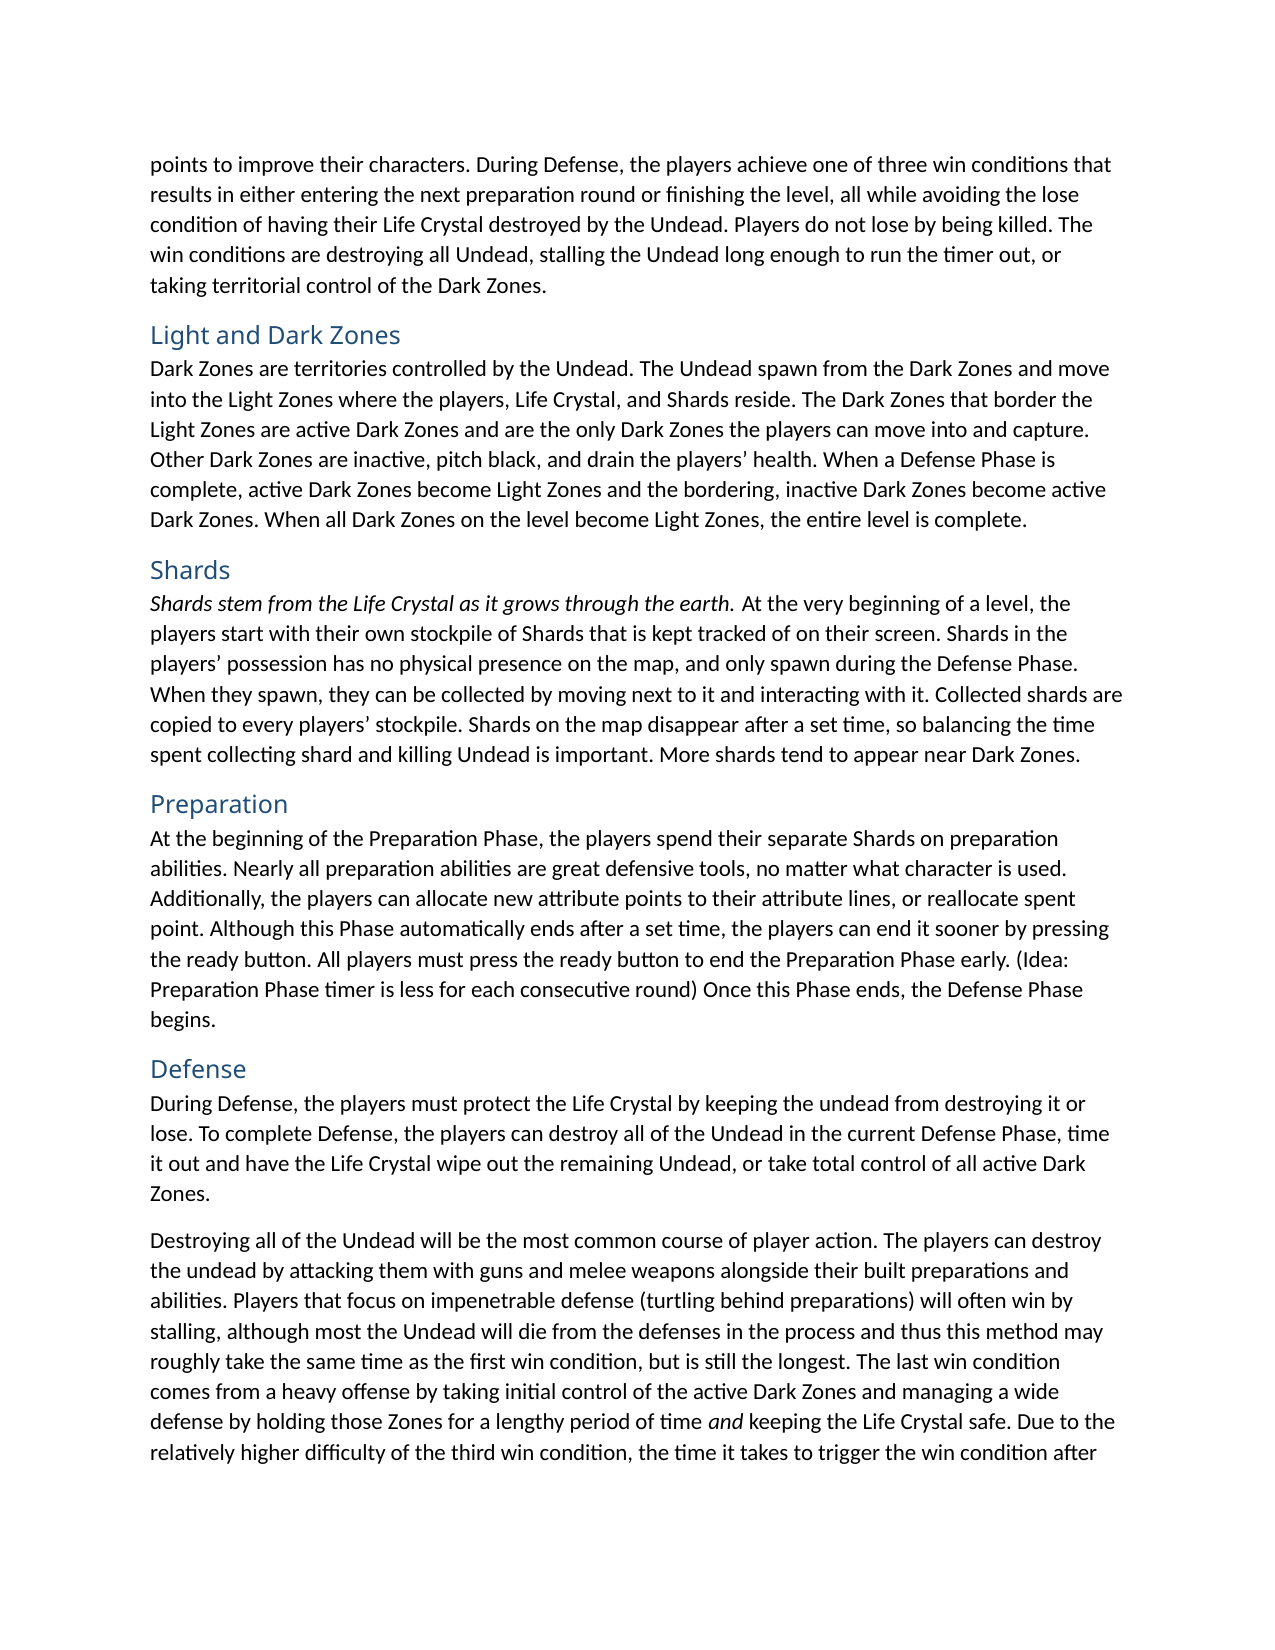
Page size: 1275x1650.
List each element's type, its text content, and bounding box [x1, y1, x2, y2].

text Shards stem from the Life Crystal as it grows through the earth. At the very beginning of a level, the players start with their own stockpile of Shards that is kept tracked of on their screen. Shards in the players’ possession has no physical presence on the map, and only spawn during the Defense Phase. When they spawn, they can be collected by moving next to it and interacting with it. Collected shards are copied to every players’ stockpile. Shards on the map disappear after a set time, so balancing the time spent collecting shard and killing Undead is important. More shards tend to appear near Dark Zones. [150, 589, 1125, 768]
text During Defense, the players must protect the Life Crystal by keeping the undead from destroying it or lose. To complete Defense, the players can destroy all of the Undead in the current Defense Phase, time it out and have the Life Crystal wipe out the remaining Undead, or take total control of all active Dark Zones. [150, 1089, 1125, 1207]
subtitle Shards [150, 552, 1125, 586]
subtitle Defense [150, 1052, 1125, 1086]
subtitle Preparation [150, 787, 1125, 821]
subtitle Light and Dark Zones [150, 318, 1125, 352]
text Dark Zones are territories controlled by the Undead. The Undead spawn from the Dark Zones and move into the Light Zones where the players, Life Crystal, and Shards reside. The Dark Zones that border the Light Zones are active Dark Zones and are the only Dark Zones the players can move into and capture. Other Dark Zones are inactive, pitch black, and drain the players’ health. When a Defense Phase is complete, active Dark Zones become Light Zones and the bordering, inactive Dark Zones become active Dark Zones. When all Dark Zones on the level become Light Zones, the entire level is complete. [150, 354, 1125, 533]
text points to improve their characters. During Defense, the players achieve one of three win conditions that results in either entering the next preparation round or finishing the level, all while avoiding the lose condition of having their Life Crystal destroyed by the Undead. Players do not lose by being killed. The win conditions are destroying all Undead, stalling the Undead long enough to run the timer out, or taking territorial control of the Dark Zones. [150, 150, 1125, 299]
text At the beginning of the Preparation Phase, the players spend their separate Shards on preparation abilities. Nearly all preparation abilities are great defensive tools, no matter what character is used. Additionally, the players can allocate new attribute points to their attribute lines, or reallocate spent point. Although this Phase automatically ends after a set time, the players can end it sooner by pressing the ready button. All players must press the ready button to end the Preparation Phase early. (Idea: Preparation Phase timer is less for each consecutive round) Once this Phase ends, the Defense Phase begins. [150, 824, 1125, 1033]
text Destroying all of the Undead will be the most common course of player action. The players can destroy the undead by attacking them with guns and melee weapons alongside their built preparations and abilities. Players that focus on impenetrable defense (turtling behind preparations) will often win by stalling, although most the Undead will die from the defenses in the process and thus this method may roughly take the same time as the first win condition, but is still the longest. The last win condition comes from a heavy offense by taking initial control of the active Dark Zones and managing a wide defense by holding those Zones for a lengthy period of time and keeping the Life Crystal safe. Due to the relatively higher difficulty of the third win condition, the time it takes to trigger the win condition after [150, 1226, 1125, 1466]
